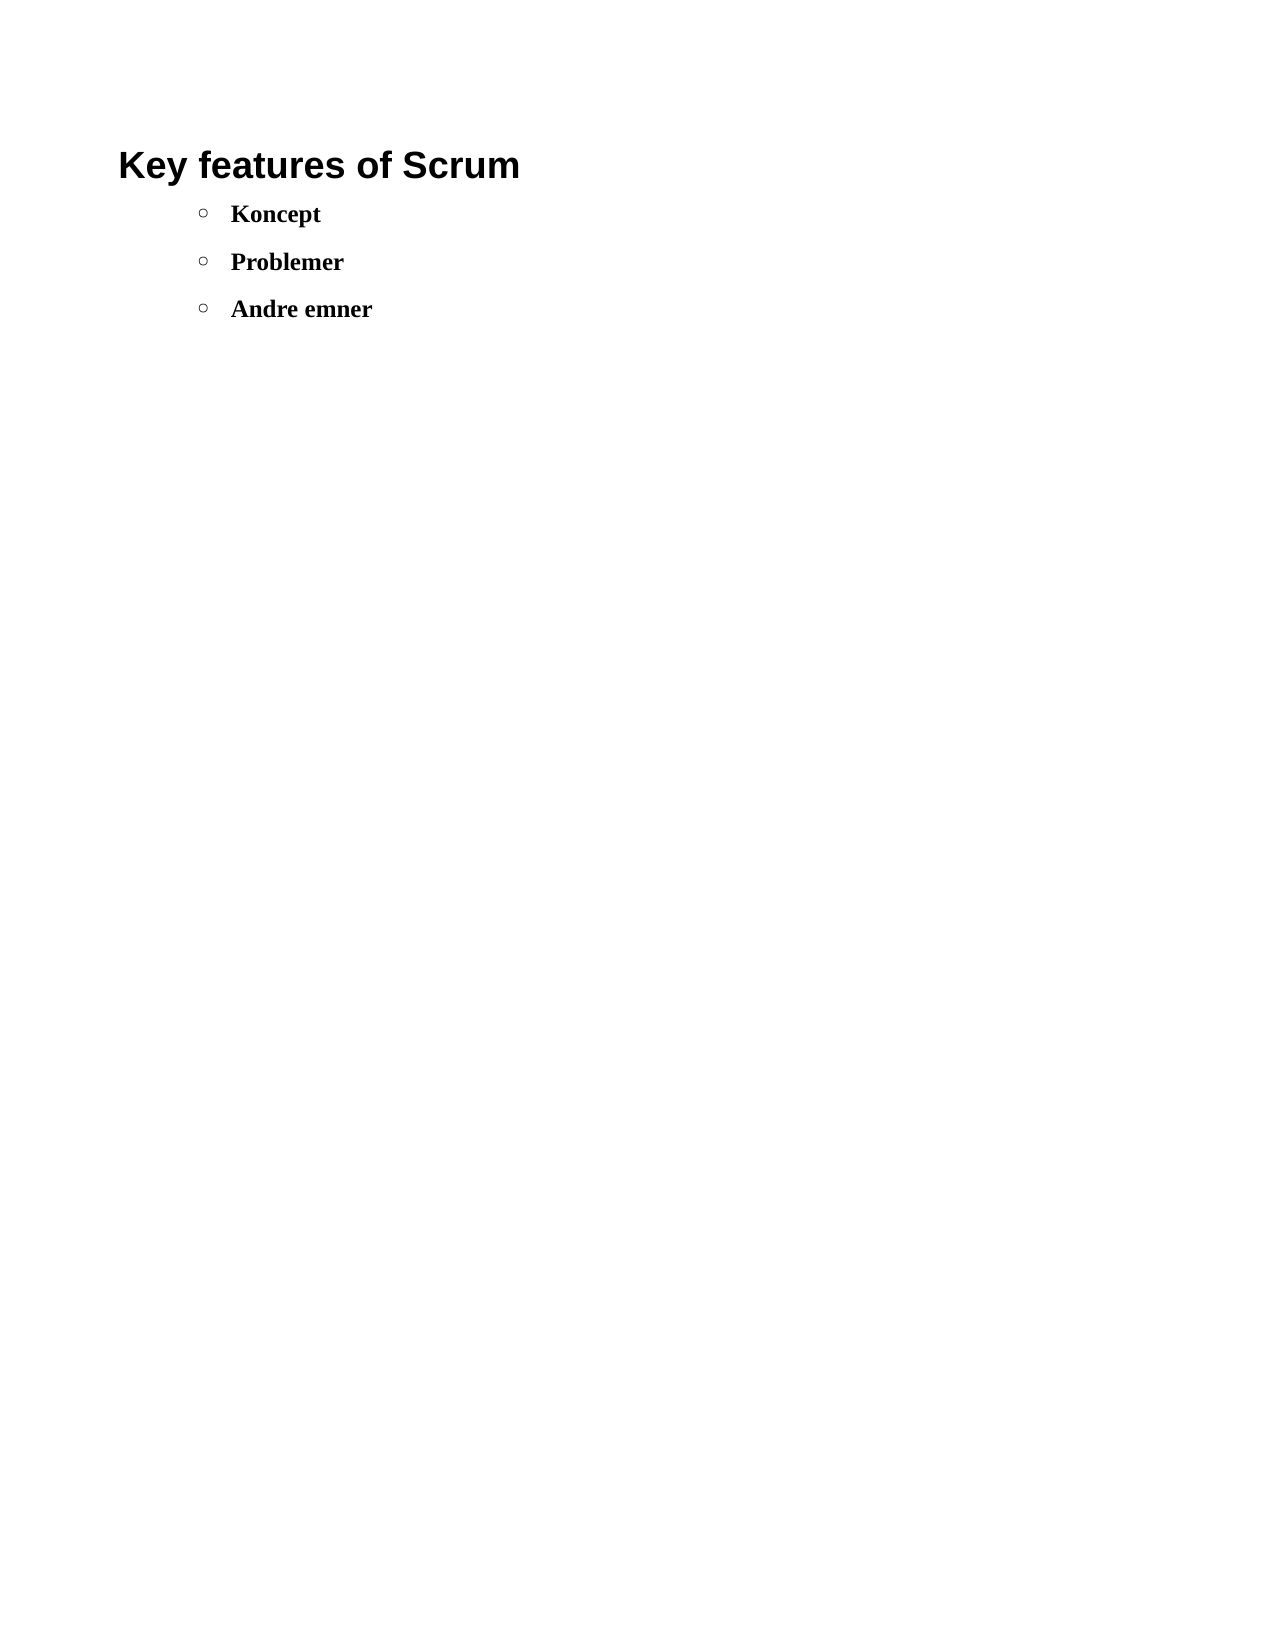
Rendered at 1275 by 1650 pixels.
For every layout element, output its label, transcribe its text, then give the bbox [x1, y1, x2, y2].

subtitle Key features of Scrum [118, 143, 1157, 187]
list Andre emner [193, 294, 1157, 323]
list Problemer [193, 247, 1157, 276]
list Koncept [193, 199, 1157, 228]
